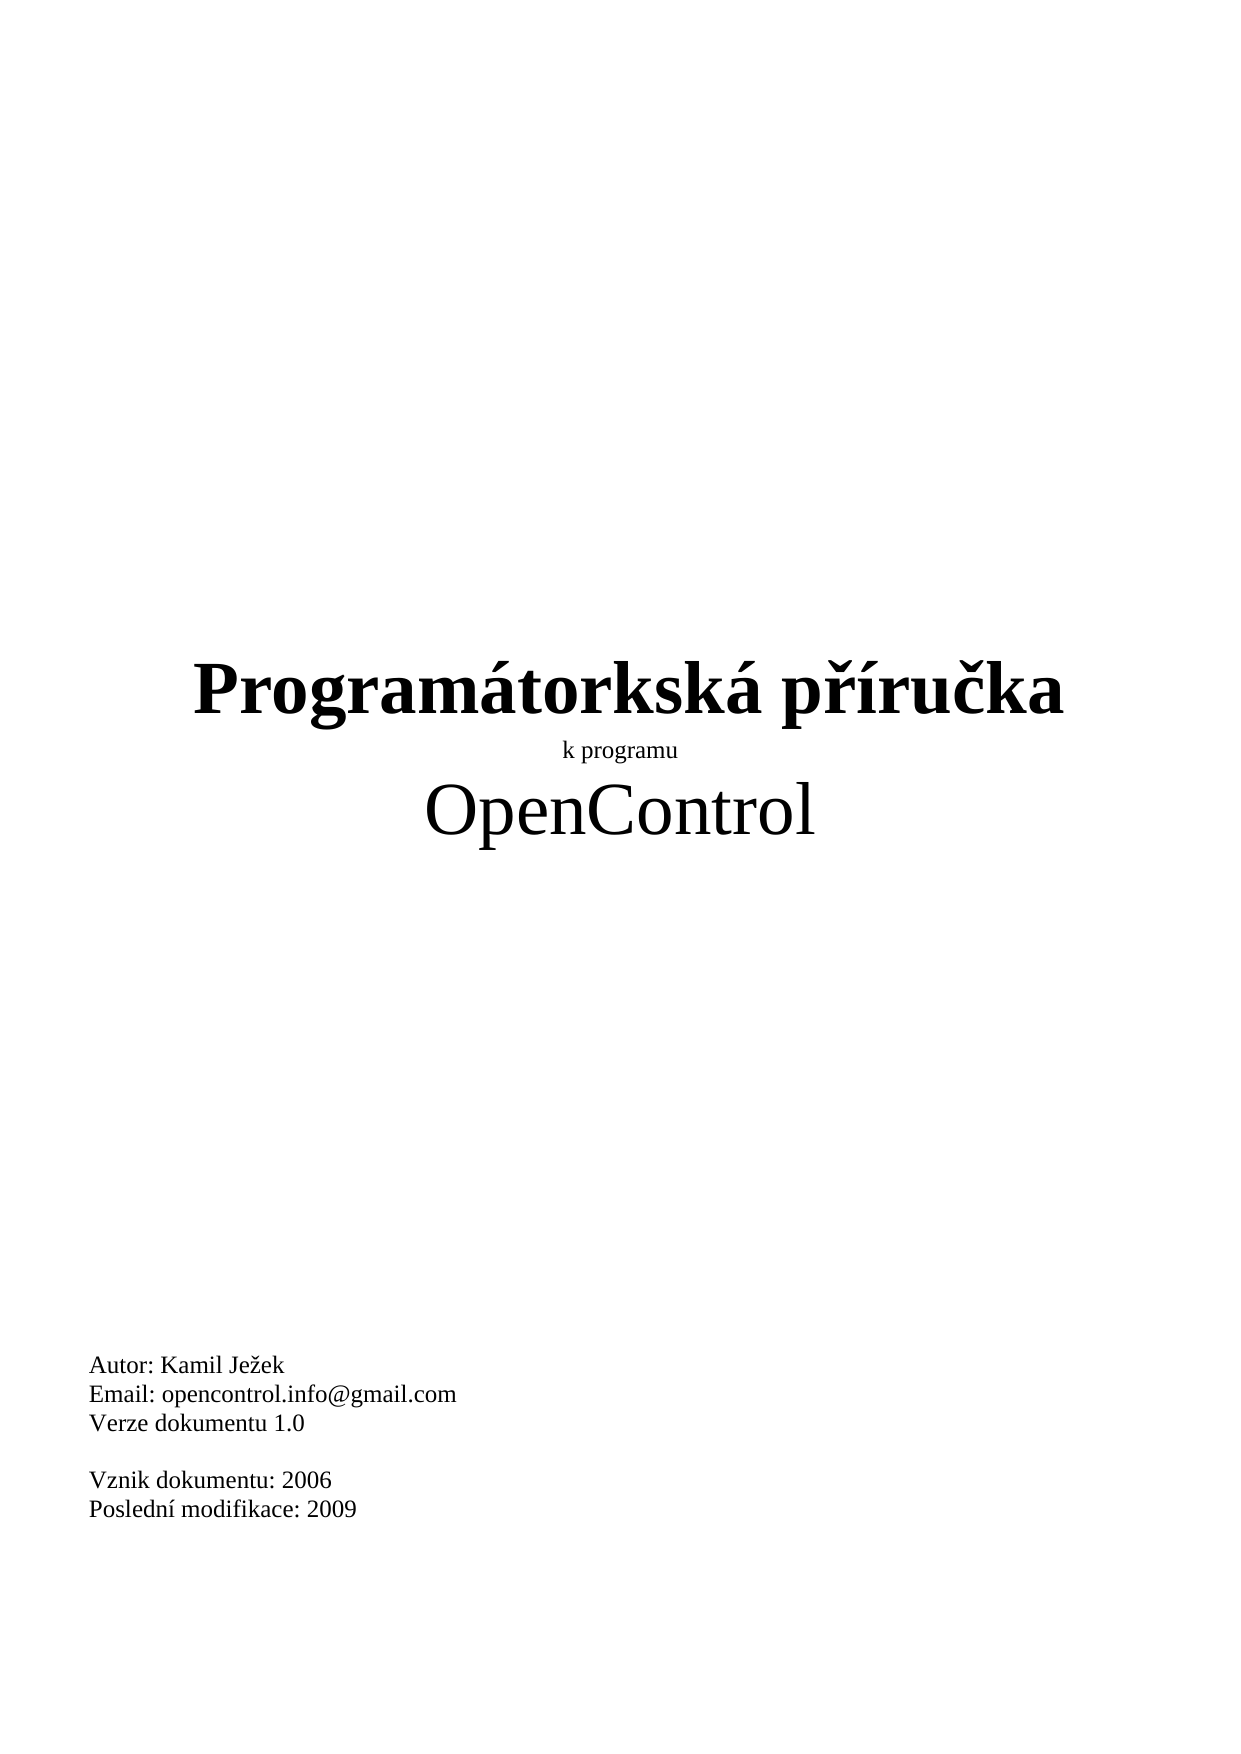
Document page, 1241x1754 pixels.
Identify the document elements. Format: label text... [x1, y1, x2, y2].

text OpenControl [89, 764, 1151, 851]
text Autor: Kamil Ježek [89, 1351, 1151, 1379]
text Verze dokumentu 1.0 [89, 1408, 1151, 1437]
text Email: opencontrol.info@gmail.com [89, 1379, 1151, 1408]
text k programu [89, 736, 1151, 764]
text Poslední modifikace: 2009 [89, 1494, 1151, 1523]
subtitle Programátorkská příručka [89, 643, 1151, 729]
text Vznik dokumentu: 2006 [89, 1466, 1151, 1494]
